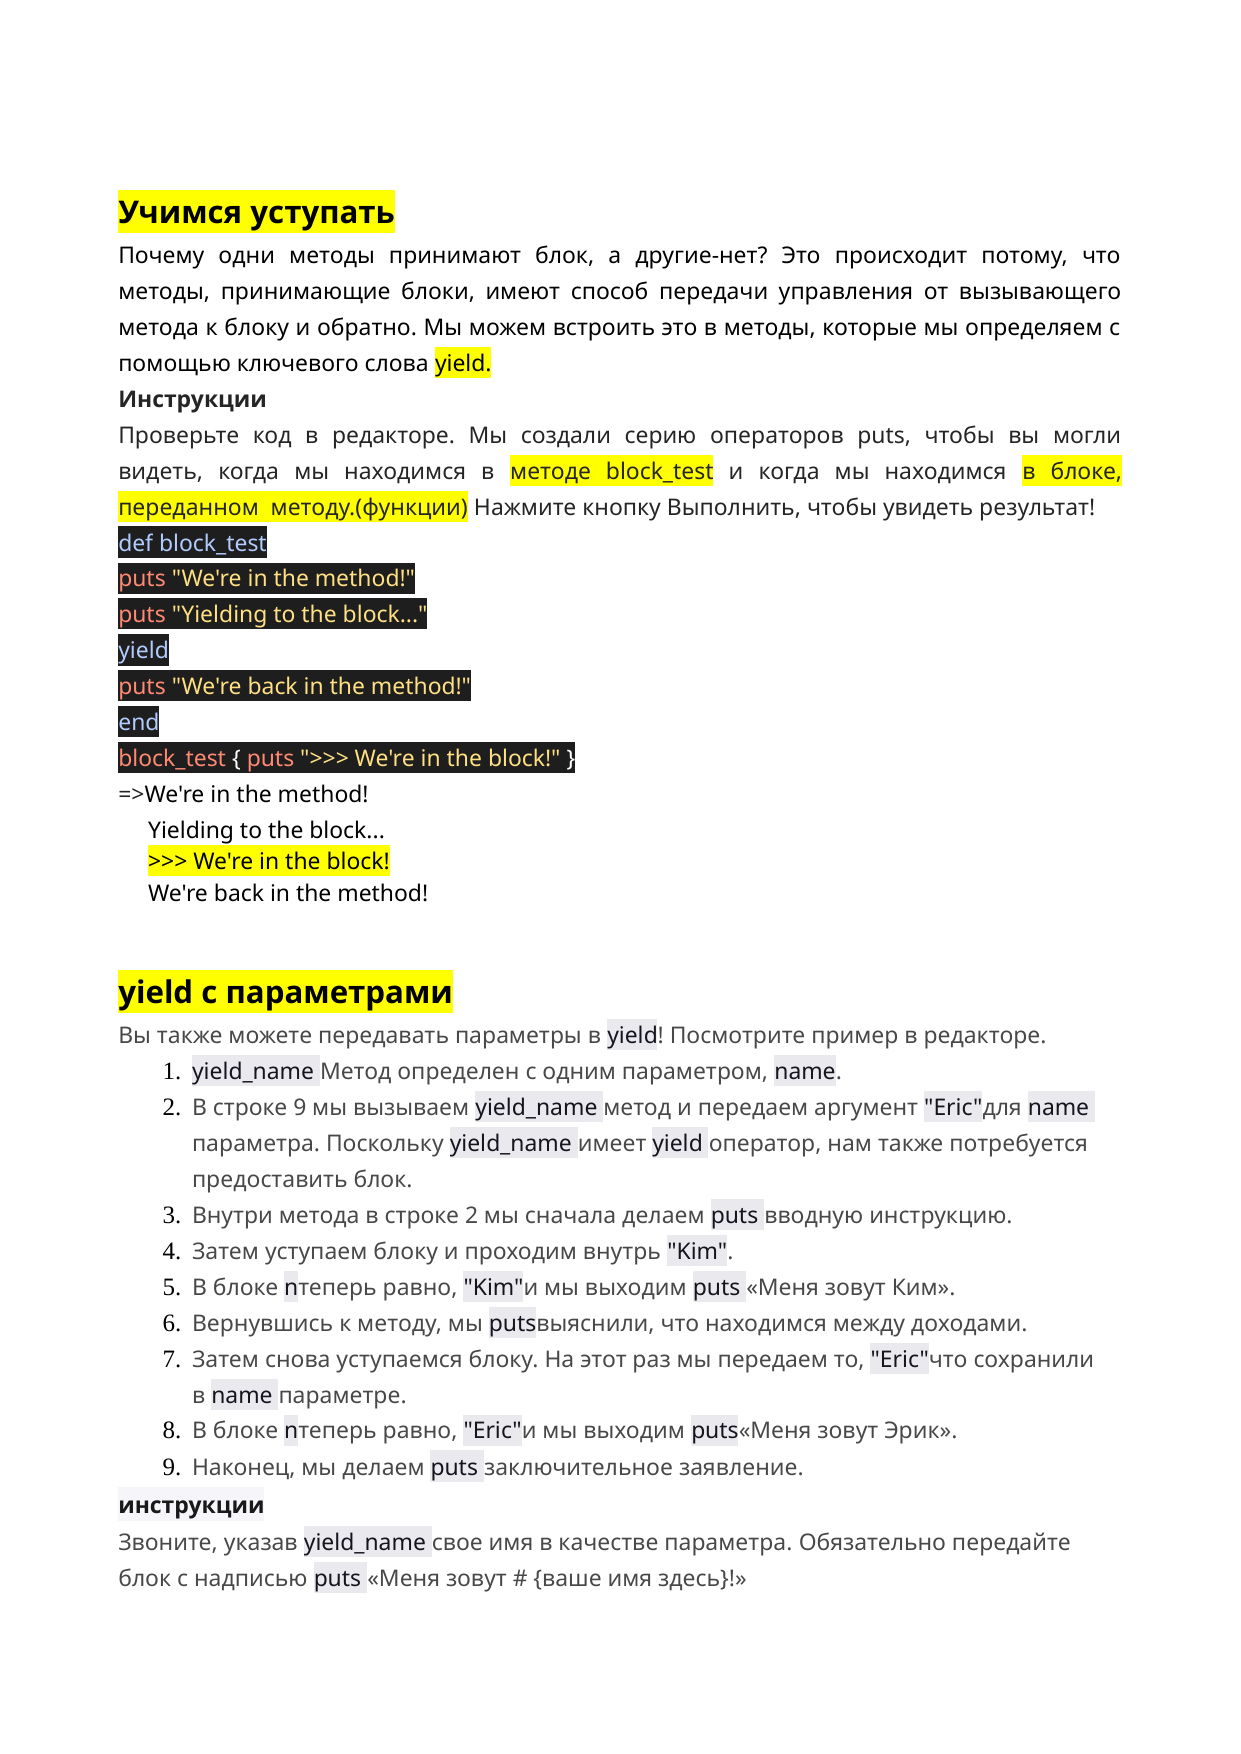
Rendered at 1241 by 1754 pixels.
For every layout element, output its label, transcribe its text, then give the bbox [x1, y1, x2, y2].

text puts "Yielding to the block..." [118, 598, 1122, 629]
list Вернувшись к методу, мы putsвыяснили, что находимся между доходами. [162, 1307, 1122, 1338]
list yield_name Метод определен с одним параметром, name. [162, 1055, 1122, 1086]
text end [118, 706, 1122, 737]
text Почему одни методы принимают блок, а другие-нет? Это происходит потому, что методы, принимающие блоки, имеют способ передачи управления от вызывающего метода к блоку и обратно. Мы можем встроить это в методы, которые мы определяем с помощью ключевого слова yield. [118, 239, 1122, 378]
text def block_test [118, 526, 1122, 558]
list Наконец, мы делаем puts заключительное заявление. [162, 1450, 1122, 1482]
text We're back in the method! [118, 876, 1122, 908]
text Вы также можете передавать параметры в yield! Посмотрите пример в редакторе. [118, 1019, 1122, 1050]
text Звоните, указав yield_name свое имя в качестве параметра. Обязательно передайте блок с надписью puts «Меня зовут # {ваше имя здесь}!» [118, 1526, 1122, 1593]
list Затем снова уступаемся блоку. На этот раз мы передаем то, "Eric"что сохранили в name параметре. [162, 1343, 1122, 1410]
list В блоке nтеперь равно, "Eric"и мы выходим puts«Меня зовут Эрик». [162, 1414, 1122, 1446]
text Yielding to the block... [118, 814, 1122, 845]
text yield с параметрами [118, 970, 1122, 1013]
text Проверьте код в редакторе. Мы создали серию операторов puts, чтобы вы могли видеть, когда мы находимся в методе block_test и когда мы находимся в блоке, переданном методу.(функции) Нажмите кнопку Выполнить, чтобы увидеть результат! [118, 419, 1122, 522]
text puts "We're back in the method!" [118, 670, 1122, 701]
text block_test { puts ">>> We're in the block!" } [118, 742, 1122, 773]
text >>> We're in the block! [118, 845, 1122, 876]
text Учимся уступать [118, 190, 1122, 233]
text yield [118, 634, 1122, 666]
list Затем уступаем блоку и проходим внутрь "Kim". [162, 1235, 1122, 1266]
text Инструкции [118, 383, 1122, 414]
subtitle инструкции [118, 1486, 1122, 1521]
list Внутри метода в строке 2 мы сначала делаем puts вводную инструкцию. [162, 1199, 1122, 1230]
list В строке 9 мы вызываем yield_name метод и передаем аргумент "Eric"для name параметра. Поскольку yield_name имеет yield оператор, нам также потребуется предоставить блок. [162, 1091, 1122, 1194]
text =>We're in the method! [118, 778, 1122, 809]
text puts "We're in the method!" [118, 562, 1122, 594]
list В блоке nтеперь равно, "Kim"и мы выходим puts «Меня зовут Ким». [162, 1271, 1122, 1302]
